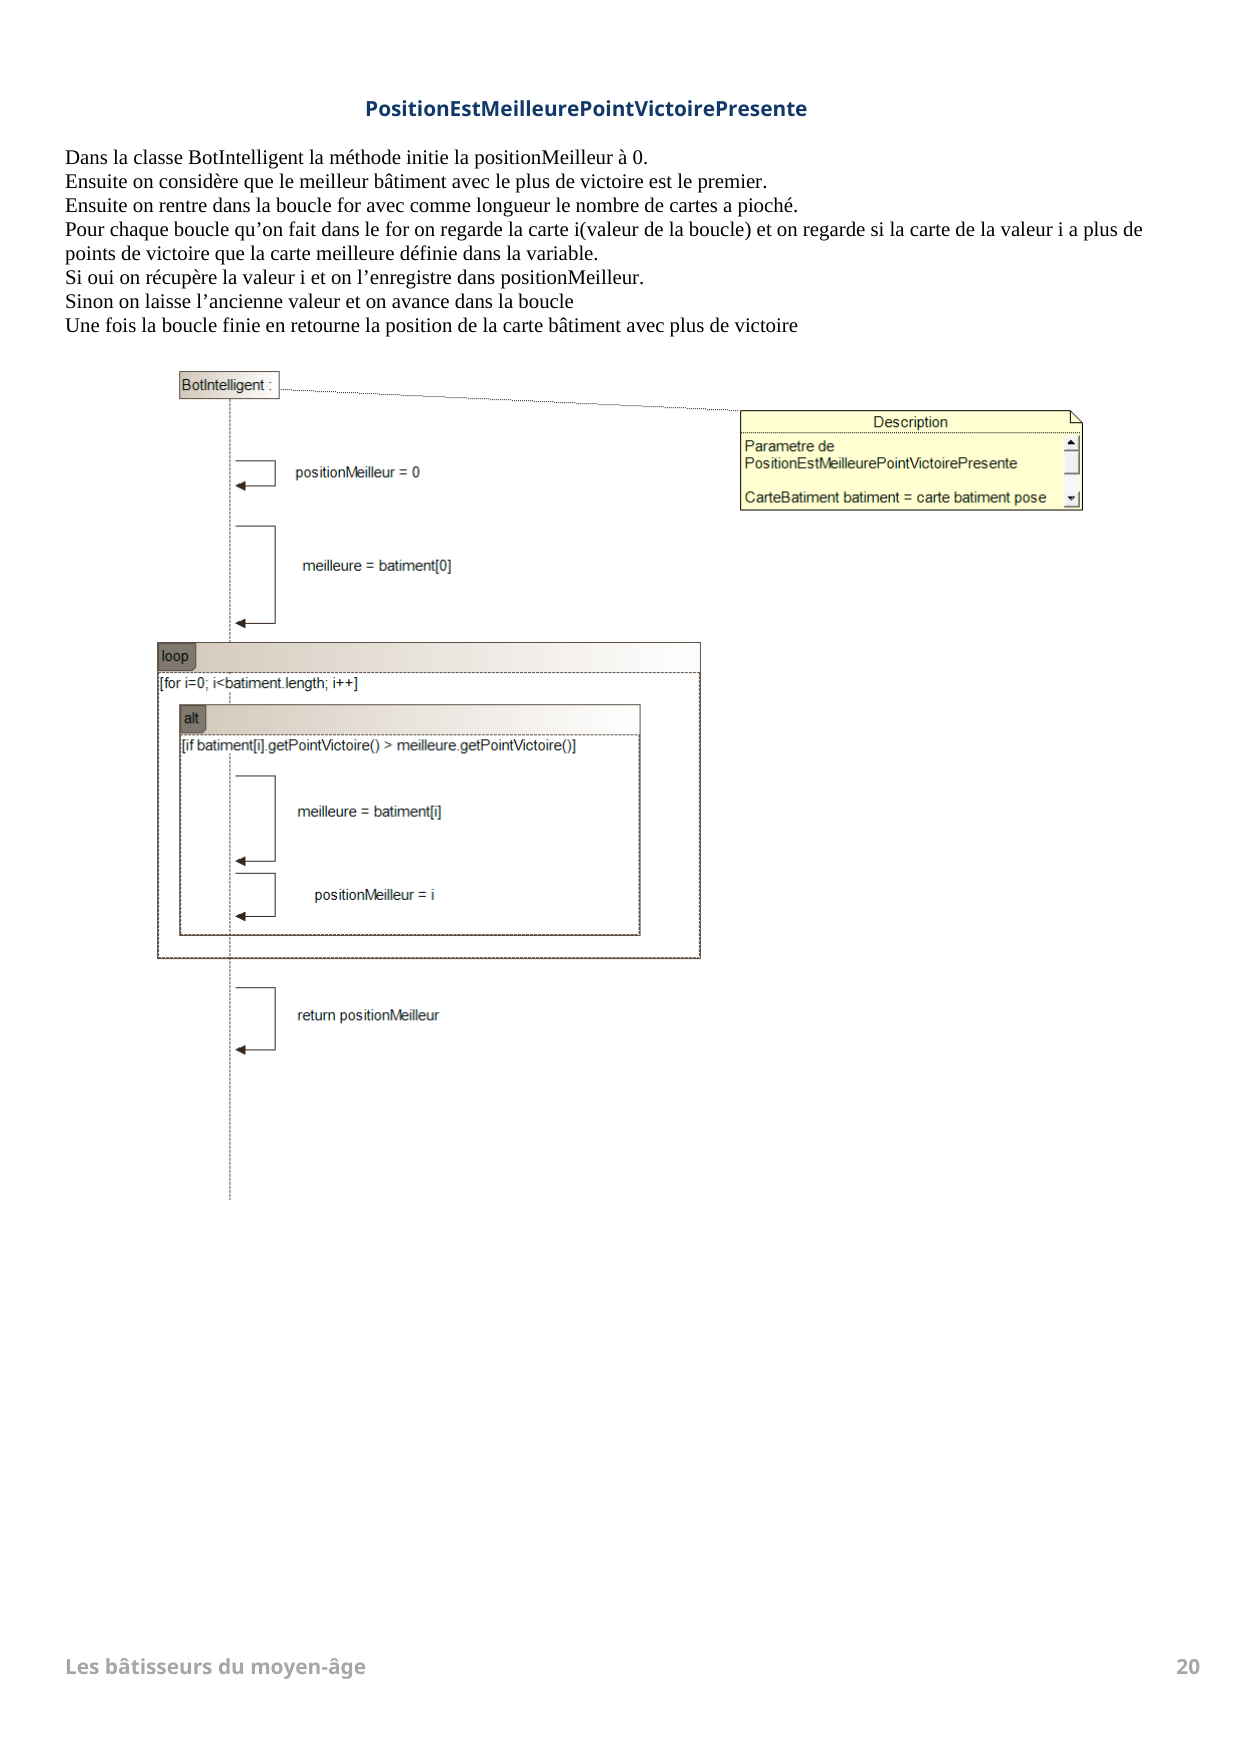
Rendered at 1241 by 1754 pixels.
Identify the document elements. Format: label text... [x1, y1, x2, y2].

text Une fois la boucle finie en retourne la position de la carte bâtiment avec plus de victoire [65, 313, 1175, 337]
text Sinon on laisse l’ancienne valeur et on avance dans la boucle [65, 289, 1175, 313]
text Si oui on récupère la valeur i et on l’enregistre dans positionMeilleur. [65, 265, 1175, 289]
text Pour chaque boucle qu’on fait dans le for on regarde la carte i(valeur de la boucle) et on regarde si la carte de la valeur i a plus de points de victoire que la carte meilleure définie dans la variable. [65, 217, 1175, 265]
subtitle PositionEstMeilleurePointVictoirePresente [365, 98, 1175, 121]
text Dans la classe BotIntelligent la méthode initie la positionMeilleur à 0. Ensuite on considère que le meilleur bâtiment avec le plus de victoire est le premier. [65, 145, 1175, 193]
text Ensuite on rentre dans la boucle for avec comme longueur le nombre de cartes a pioché. [65, 193, 1175, 217]
